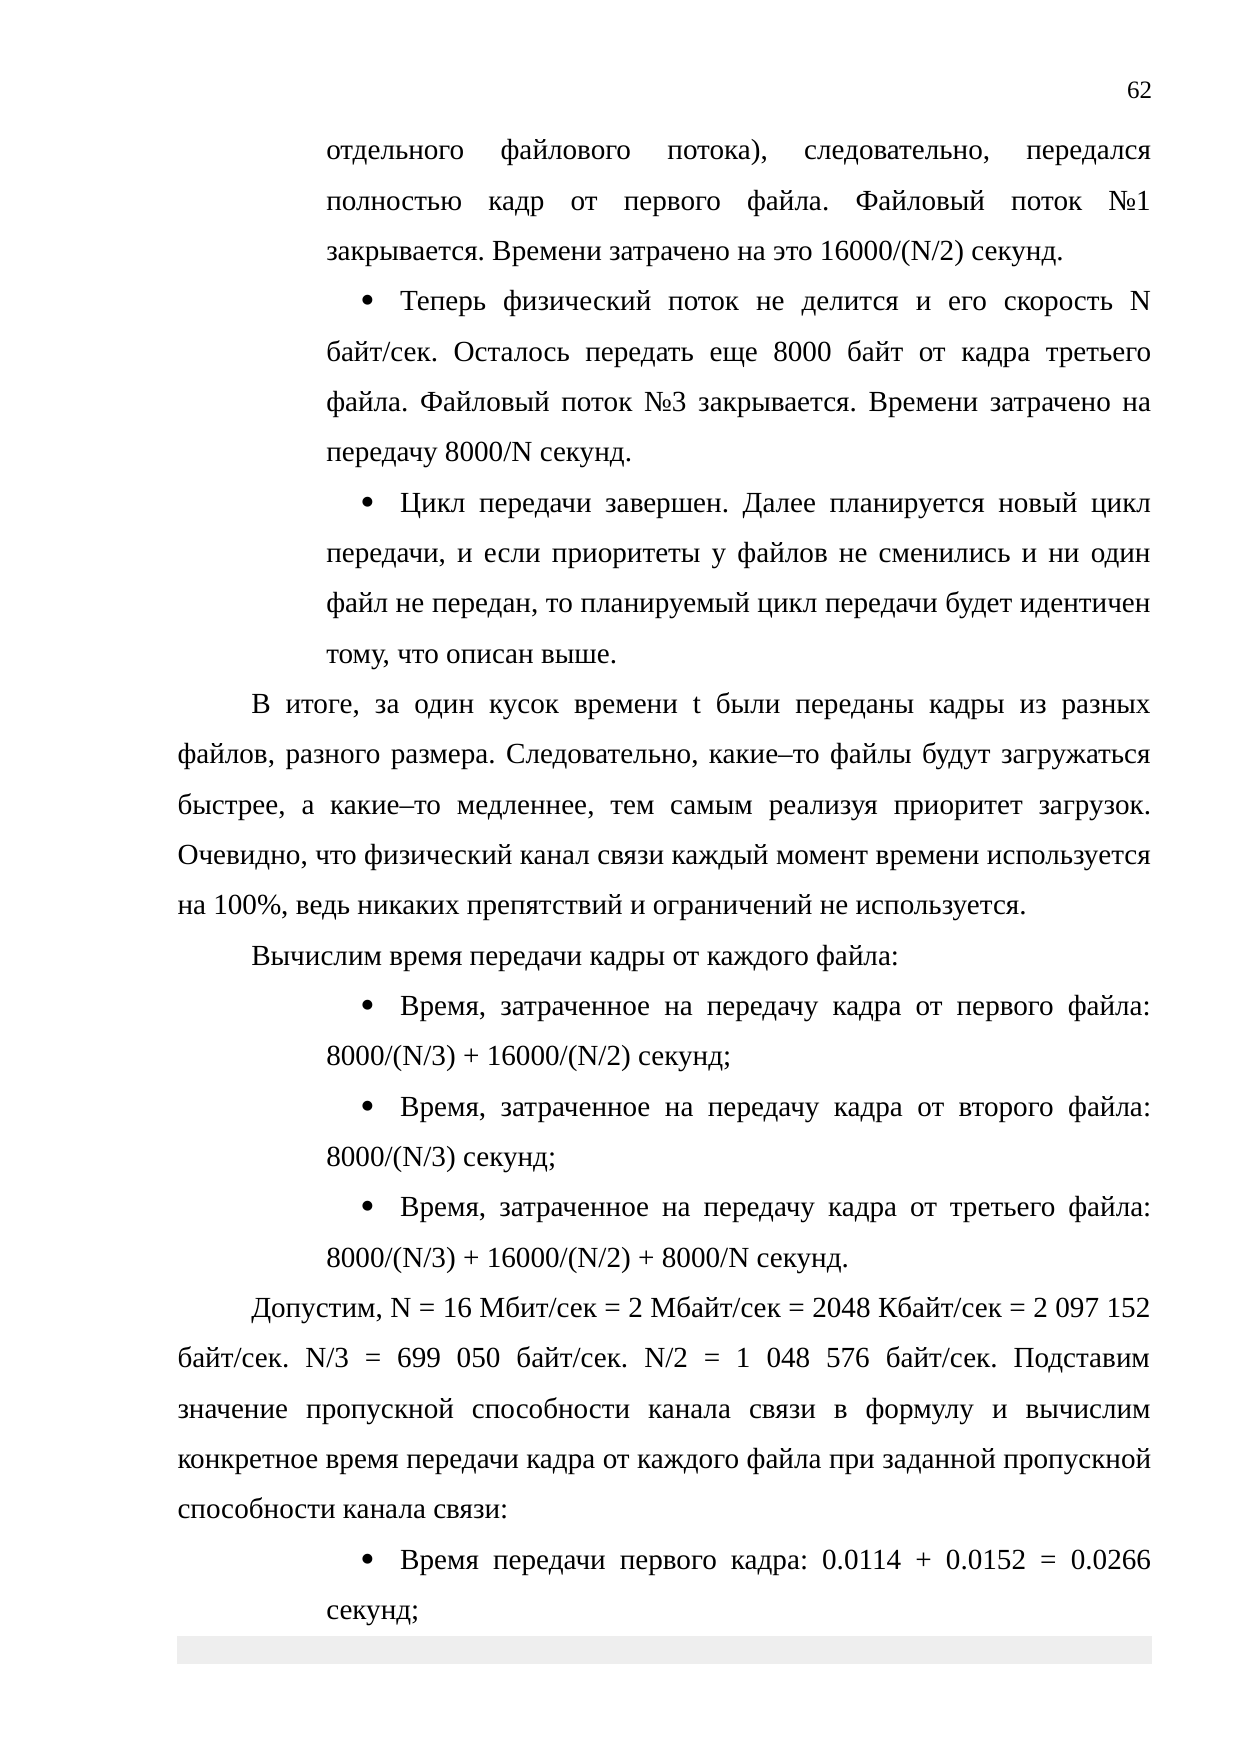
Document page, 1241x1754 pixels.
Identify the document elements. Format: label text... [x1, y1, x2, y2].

list Время, затраченное на передачу кадра от третьего файла: 8000/(N/3) + 16000/(N/2) + 8000/N секунд. [288, 1189, 1152, 1273]
list Теперь физический поток не делится и его скорость N байт/сек. Осталось передать еще 8000 байт от кадра третьего файла. Файловый поток №3 закрывается. Времени затрачено на передачу 8000/N секунд. [288, 283, 1152, 468]
text В итоге, за один кусок времени t были переданы кадры из разных файлов, разного размера. Следовательно, какие–то файлы будут загружаться быстрее, а какие–то медленнее, тем самым реализуя приоритет загрузок. Очевидно, что физический канал связи каждый момент времени используется на 100%, ведь никаких препятствий и ограничений не используется. [177, 686, 1152, 921]
text Допустим, N = 16 Мбит/сек = 2 Мбайт/сек = 2048 Кбайт/сек = 2 097 152 байт/сек. N/3 = 699 050 байт/сек. N/2 = 1 048 576 байт/сек. Подставим значение пропускной способности канала связи в формулу и вычислим конкретное время передачи кадра от каждого файла при заданной пропускной способности канала связи: [177, 1290, 1152, 1525]
list Время передачи первого кадра: 0.0114 + 0.0152 = 0.0266 секунд; [288, 1542, 1152, 1626]
text Вычислим время передачи кадры от каждого файла: [177, 938, 1152, 971]
list Время, затраченное на передачу кадра от второго файла: 8000/(N/3) секунд; [288, 1089, 1152, 1173]
list отдельного файлового потока), следовательно, передался полностью кадр от первого файла. Файловый поток №1 закрывается. Времени затрачено на это 16000/(N/2) секунд. [288, 132, 1152, 267]
list Время, затраченное на передачу кадра от первого файла: 8000/(N/3) + 16000/(N/2) секунд; [288, 988, 1152, 1072]
list Цикл передачи завершен. Далее планируется новый цикл передачи, и если приоритеты у файлов не сменились и ни один файл не передан, то планируемый цикл передачи будет идентичен тому, что описан выше. [288, 485, 1152, 669]
